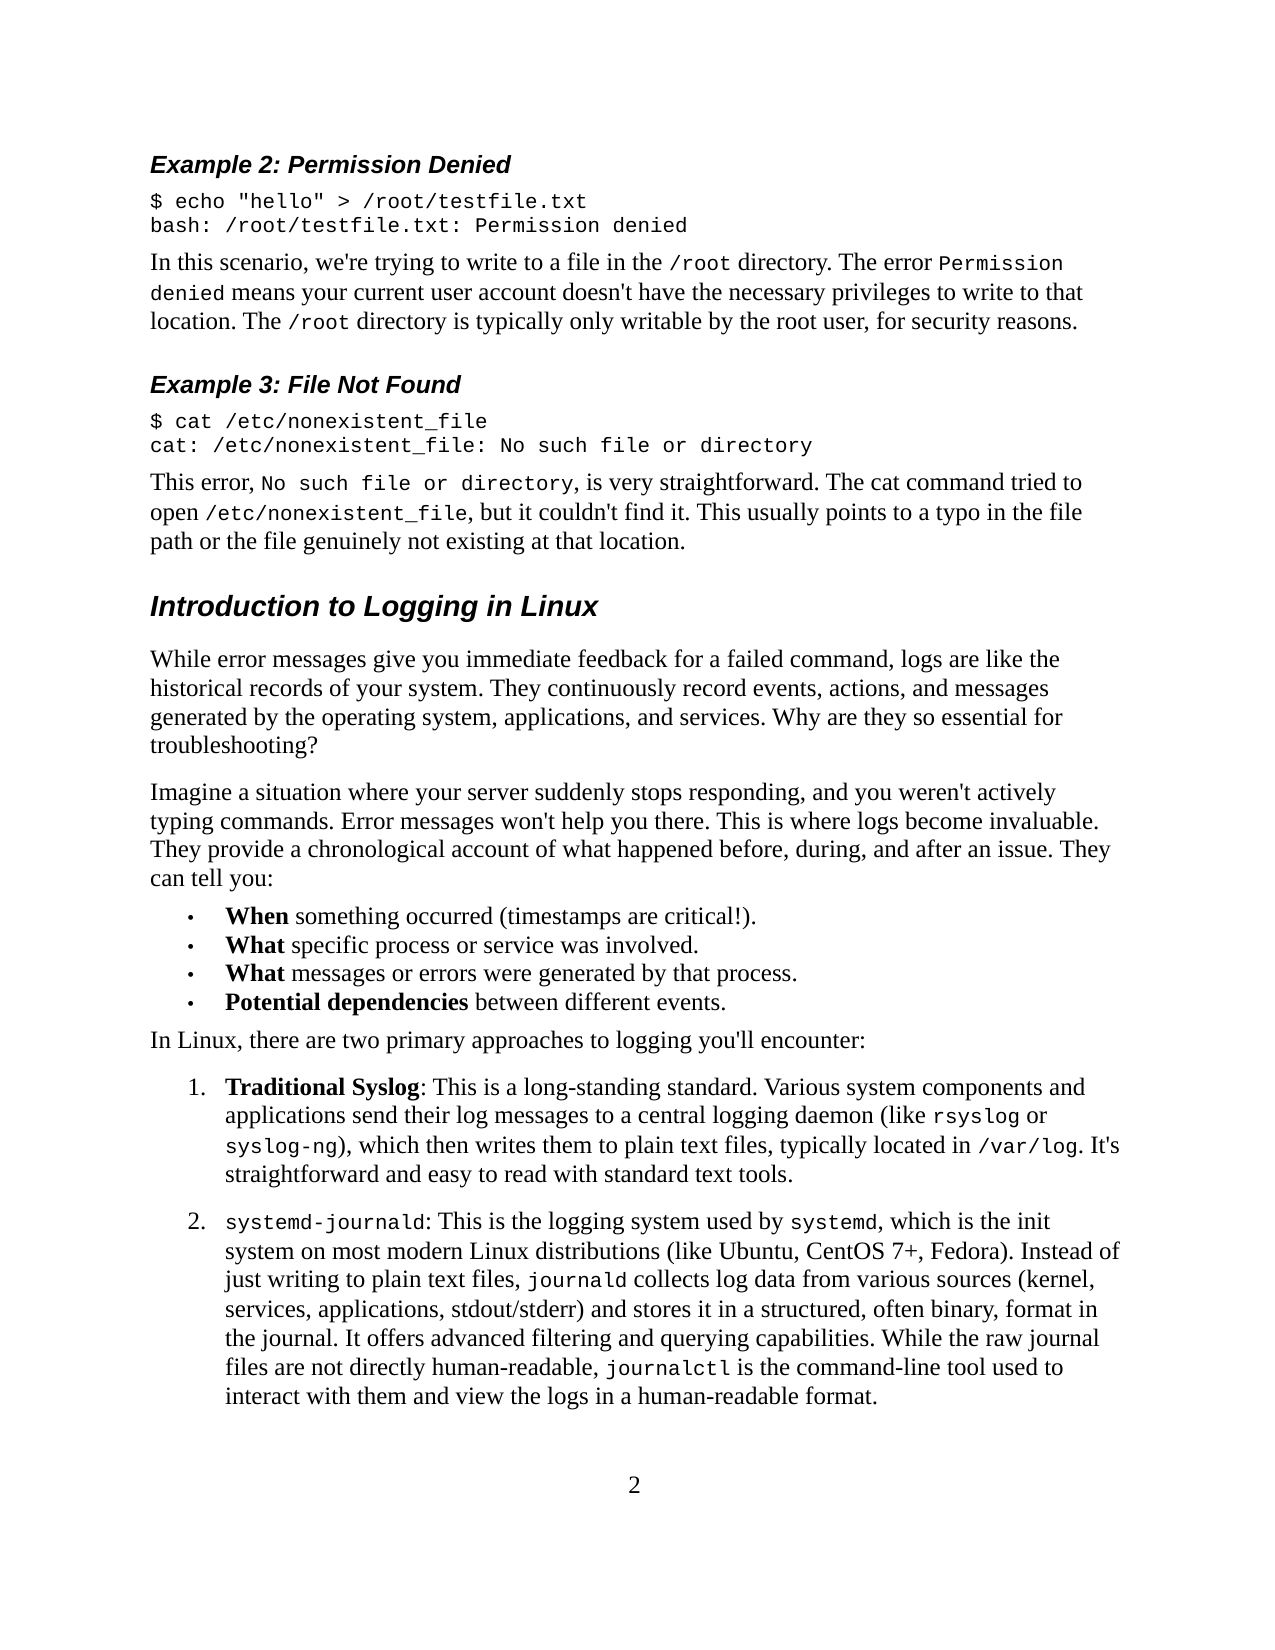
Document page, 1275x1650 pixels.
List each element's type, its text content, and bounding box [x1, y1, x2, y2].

subtitle Example 2: Permission Denied [150, 150, 1125, 178]
text cat: /etc/nonexistent_file: No such file or directory [150, 435, 1125, 458]
text In Linux, there are two primary approaches to logging you'll encounter: [150, 1025, 1125, 1054]
list Traditional Syslog: This is a long-standing standard. Various system components and applications send their log messages to a central logging daemon (like rsyslog or syslog-ng), which then writes them to plain text files, typically located in /var/log. It's straightforward and easy to read with standard text tools. [187, 1072, 1125, 1188]
subtitle Introduction to Logging in Linux [150, 589, 1125, 623]
text While error messages give you immediate feedback for a failed command, logs are like the historical records of your system. They continuously record events, actions, and messages generated by the operating system, applications, and services. Why are they so essential for troubleshooting? [150, 644, 1125, 759]
text In this scenario, we're trying to write to a file in the /root directory. The error Permission denied means your current user account doesn't have the necessary privileges to write to that location. The /root directory is typically only writable by the root user, for security reasons. [150, 247, 1125, 336]
text $ echo "hello" > /root/testfile.txt [150, 191, 1125, 215]
subtitle Example 3: File Not Found [150, 370, 1125, 398]
list systemd-journald: This is the logging system used by systemd, which is the init system on most modern Linux distributions (like Ubuntu, CentOS 7+, Fedora). Instead of just writing to plain text files, journald collects log data from various sources (kernel, services, applications, stdout/stderr) and stores it in a structured, often binary, format in the journal. It offers advanced filtering and querying capabilities. While the raw journal files are not directly human-readable, journalctl is the command-line tool used to interact with them and view the logs in a human-readable format. [187, 1206, 1125, 1410]
text This error, No such file or directory, is very straightforward. The cat command tried to open /etc/nonexistent_file, but it couldn't find it. This usually points to a typo in the file path or the file genuinely not existing at that location. [150, 467, 1125, 555]
list When something occurred (timestamps are critical!). [187, 901, 1125, 930]
list Potential dependencies between different events. [187, 987, 1125, 1016]
list What specific process or service was involved. [187, 930, 1125, 958]
text Imagine a situation where your server suddenly stops responding, and you weren't actively typing commands. Error messages won't help you there. This is where logs become invaluable. They provide a chronological account of what happened before, during, and after an issue. They can tell you: [150, 777, 1125, 892]
list What messages or errors were generated by that process. [187, 958, 1125, 987]
text $ cat /etc/nonexistent_file [150, 411, 1125, 435]
text bash: /root/testfile.txt: Permission denied [150, 215, 1125, 238]
